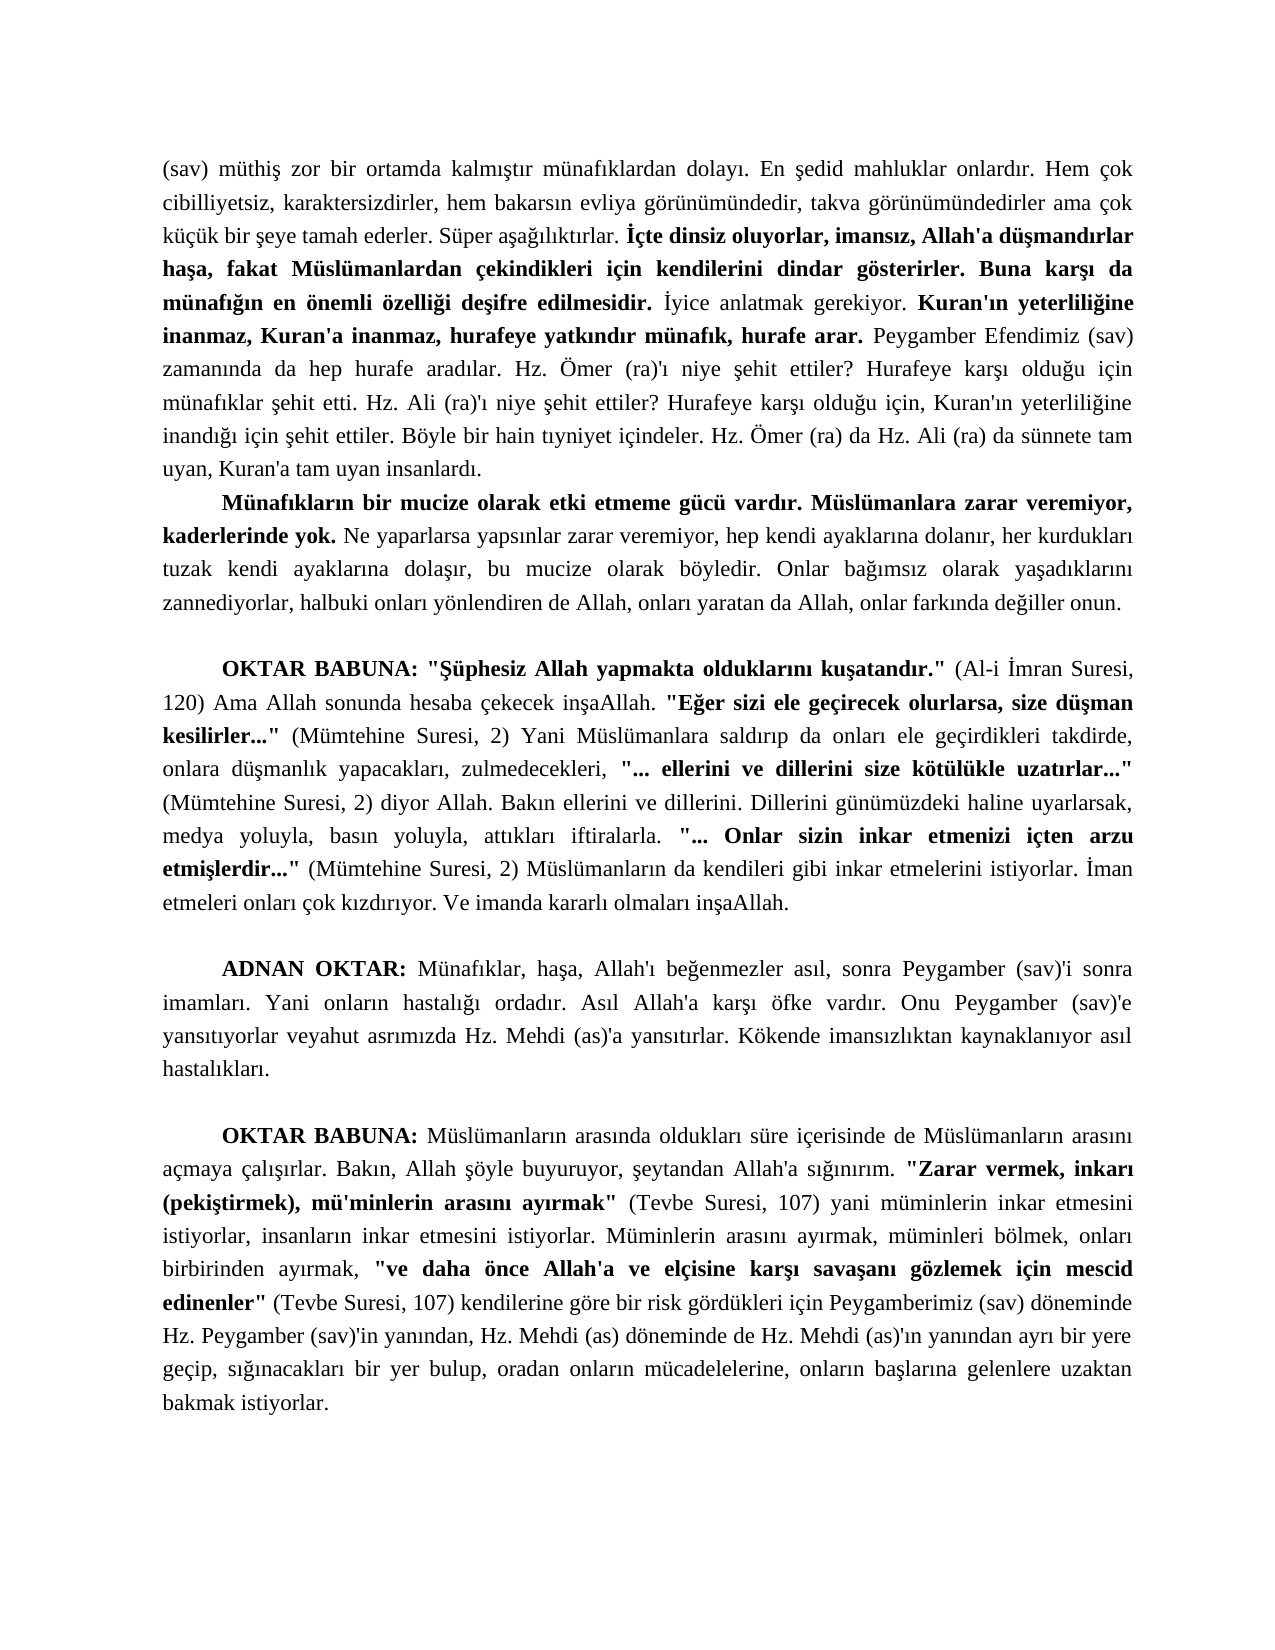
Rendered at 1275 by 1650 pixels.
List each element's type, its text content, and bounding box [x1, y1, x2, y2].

text OKTAR BABUNA: "Şüphesiz Allah yapmakta olduklarını kuşatandır." (Al-i İmran Suresi, 120) Ama Allah sonunda hesaba çekecek inşaAllah. "Eğer sizi ele geçirecek olurlarsa, size düşman kesilirler..." (Mümtehine Suresi, 2) Yani Müslümanlara saldırıp da onları ele geçirdikleri takdirde, onlara düşmanlık yapacakları, zulmedecekleri, "... ellerini ve dillerini size kötülükle uzatırlar..." (Mümtehine Suresi, 2) diyor Allah. Bakın ellerini ve dillerini. Dillerini günümüzdeki haline uyarlarsak, medya yoluyla, basın yoluyla, attıkları iftiralarla. "... Onlar sizin inkar etmenizi içten arzu etmişlerdir..." (Mümtehine Suresi, 2) Müslümanların da kendileri gibi inkar etmelerini istiyorlar. İman etmeleri onları çok kızdırıyor. Ve imanda kararlı olmaları inşaAllah. [162, 650, 1134, 917]
text ADNAN OKTAR: Münafıklar, haşa, Allah'ı beğenmezler asıl, sonra Peygamber (sav)'i sonra imamları. Yani onların hastalığı ordadır. Asıl Allah'a karşı öfke vardır. Onu Peygamber (sav)'e yansıtıyorlar veyahut asrımızda Hz. Mehdi (as)'a yansıtırlar. Kökende imansızlıktan kaynaklanıyor asıl hastalıkları. [162, 950, 1134, 1083]
text OKTAR BABUNA: Müslümanların arasında oldukları süre içerisinde de Müslümanların arasını açmaya çalışırlar. Bakın, Allah şöyle buyuruyor, şeytandan Allah'a sığınırım. "Zarar vermek, inkarı (pekiştirmek), mü'minlerin arasını ayırmak" (Tevbe Suresi, 107) yani müminlerin inkar etmesini istiyorlar, insanların inkar etmesini istiyorlar. Müminlerin arasını ayırmak, müminleri bölmek, onları birbirinden ayırmak, "ve daha önce Allah'a ve elçisine karşı savaşanı gözlemek için mescid edinenler" (Tevbe Suresi, 107) kendilerine göre bir risk gördükleri için Peygamberimiz (sav) döneminde Hz. Peygamber (sav)'in yanından, Hz. Mehdi (as) döneminde de Hz. Mehdi (as)'ın yanından ayrı bir yere geçip, sığınacakları bir yer bulup, oradan onların mücadelelerine, onların başlarına gelenlere uzaktan bakmak istiyorlar. [162, 1117, 1134, 1417]
text (sav) müthiş zor bir ortamda kalmıştır münafıklardan dolayı. En şedid mahluklar onlardır. Hem çok cibilliyetsiz, karaktersizdirler, hem bakarsın evliya görünümündedir, takva görünümündedirler ama çok küçük bir şeye tamah ederler. Süper aşağılıktırlar. İçte dinsiz oluyorlar, imansız, Allah'a düşmandırlar haşa, fakat Müslümanlardan çekindikleri için kendilerini dindar gösterirler. Buna karşı da münafığın en önemli özelliği deşifre edilmesidir. İyice anlatmak gerekiyor. Kuran'ın yeterliliğine inanmaz, Kuran'a inanmaz, hurafeye yatkındır münafık, hurafe arar. Peygamber Efendimiz (sav) zamanında da hep hurafe aradılar. Hz. Ömer (ra)'ı niye şehit ettiler? Hurafeye karşı olduğu için münafıklar şehit etti. Hz. Ali (ra)'ı niye şehit ettiler? Hurafeye karşı olduğu için, Kuran'ın yeterliliğine inandığı için şehit ettiler. Böyle bir hain tıyniyet içindeler. Hz. Ömer (ra) da Hz. Ali (ra) da sünnete tam uyan, Kuran'a tam uyan insanlardı. [162, 150, 1134, 483]
text Münafıkların bir mucize olarak etki etmeme gücü vardır. Müslümanlara zarar veremiyor, kaderlerinde yok. Ne yaparlarsa yapsınlar zarar veremiyor, hep kendi ayaklarına dolanır, her kurdukları tuzak kendi ayaklarına dolaşır, bu mucize olarak böyledir. Onlar bağımsız olarak yaşadıklarını zannediyorlar, halbuki onları yönlendiren de Allah, onları yaratan da Allah, onlar farkında değiller onun. [162, 483, 1134, 617]
